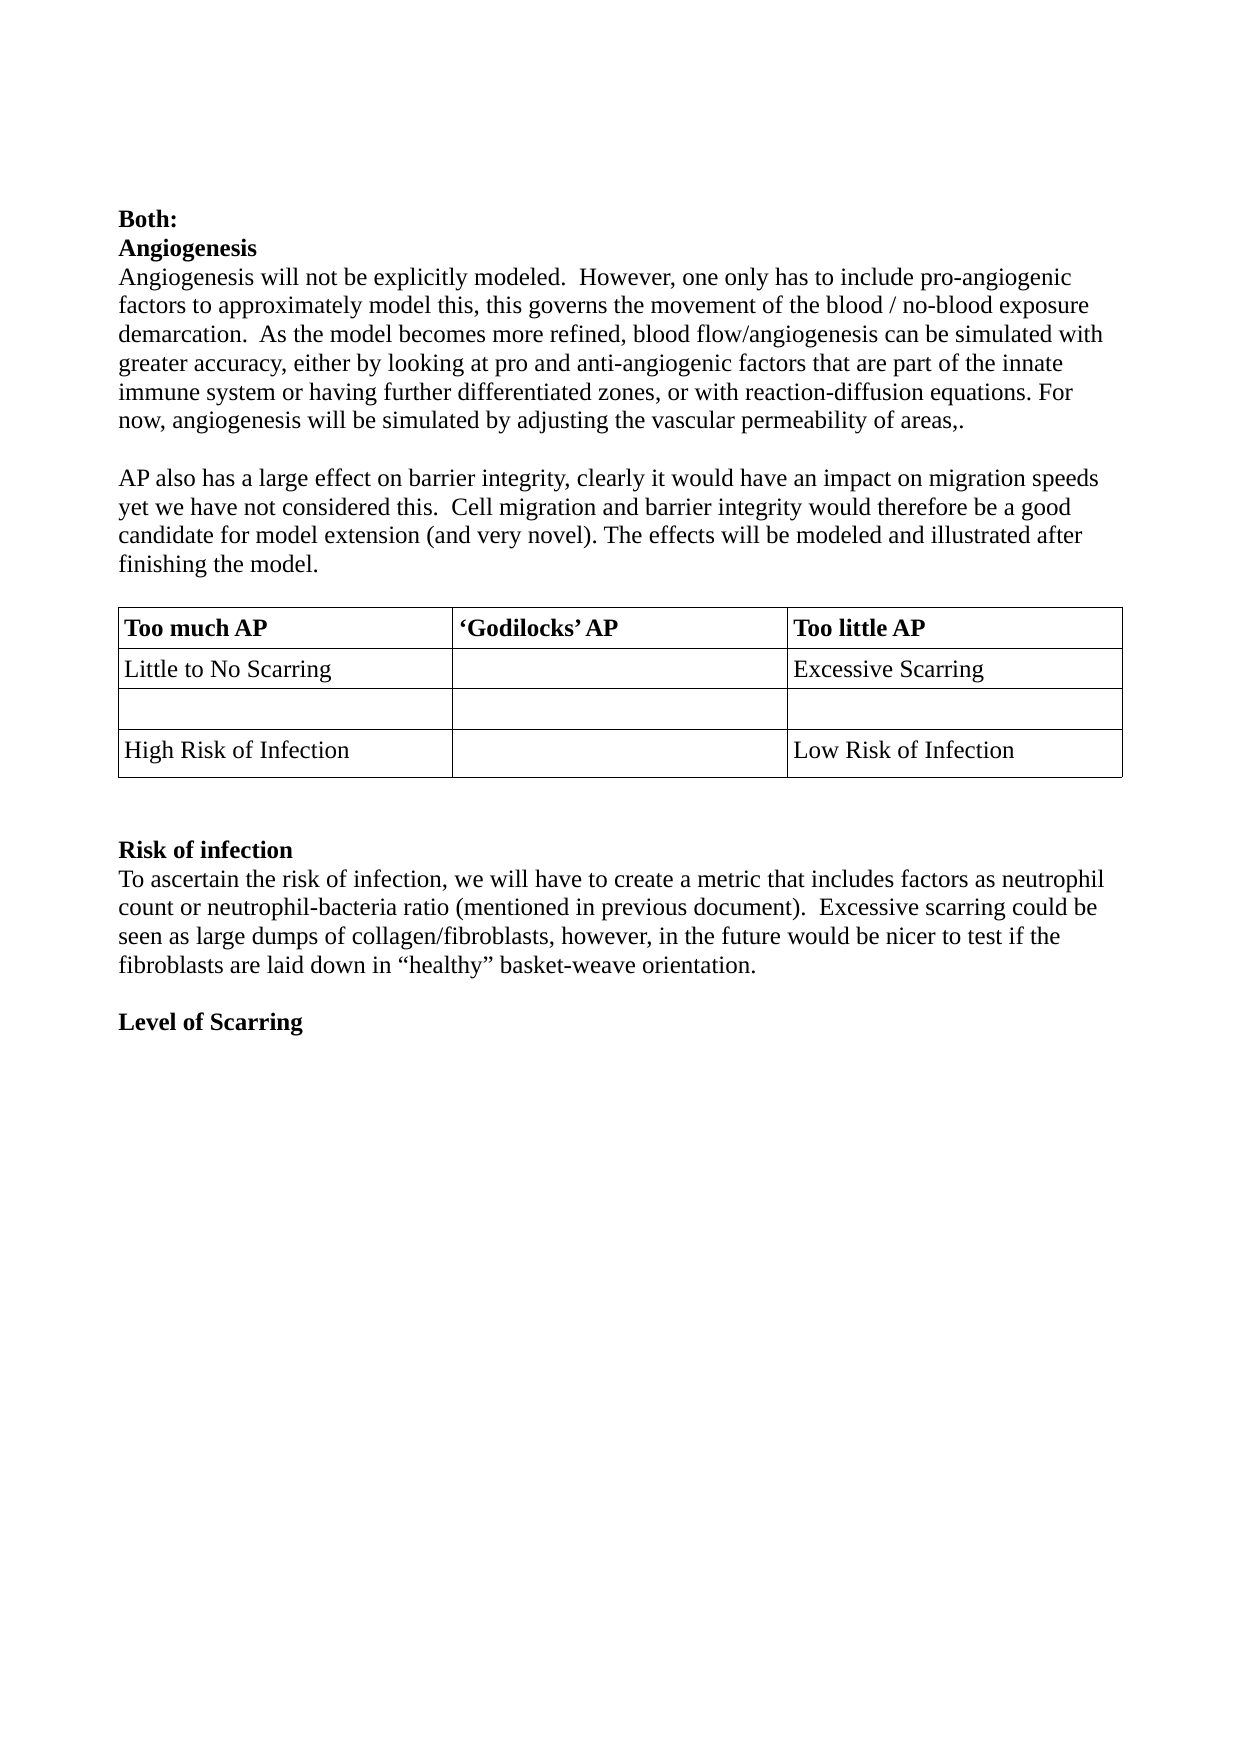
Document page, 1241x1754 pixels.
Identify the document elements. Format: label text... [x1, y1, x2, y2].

table_cell [453, 730, 787, 777]
table_header Too little AP [788, 608, 1122, 648]
table_cell Little to No Scarring [119, 649, 452, 688]
table_header Too much AP [119, 608, 452, 648]
text Angiogenesis Angiogenesis will not be explicitly modeled. However, one only has to include pro-angiogenic factors to approximately model this, this governs the movement of the blood / no-blood exposure demarcation. As the model becomes more refined, blood flow/angiogenesis can be simulated with greater accuracy, either by looking at pro and anti-angiogenic factors that are part of the innate immune system or having further differentiated zones, or with reaction-diffusion equations. For now, angiogenesis will be simulated by adjusting the vascular permeability of areas,. [118, 233, 1122, 434]
table_cell [453, 689, 787, 729]
text Risk of infection [118, 835, 1122, 864]
table_header ‘Godilocks’ AP [453, 608, 787, 648]
text Both: [118, 204, 1122, 233]
table_cell Excessive Scarring [788, 649, 1122, 688]
table_cell [119, 689, 452, 729]
table_cell High Risk of Infection [119, 730, 452, 777]
table_cell [788, 689, 1122, 729]
text To ascertain the risk of infection, we will have to create a metric that includes factors as neutrophil count or neutrophil-bacteria ratio (mentioned in previous document). Excessive scarring could be seen as large dumps of collagen/fibroblasts, however, in the future would be nicer to test if the fibroblasts are laid down in “healthy” basket-weave orientation. [118, 864, 1122, 979]
table_cell [453, 649, 787, 688]
table_cell Low Risk of Infection [788, 730, 1122, 777]
text Level of Scarring [118, 1007, 1122, 1036]
text AP also has a large effect on barrier integrity, clearly it would have an impact on migration speeds yet we have not considered this. Cell migration and barrier integrity would therefore be a good candidate for model extension (and very novel). The effects will be modeled and illustrated after finishing the model. [118, 463, 1122, 578]
